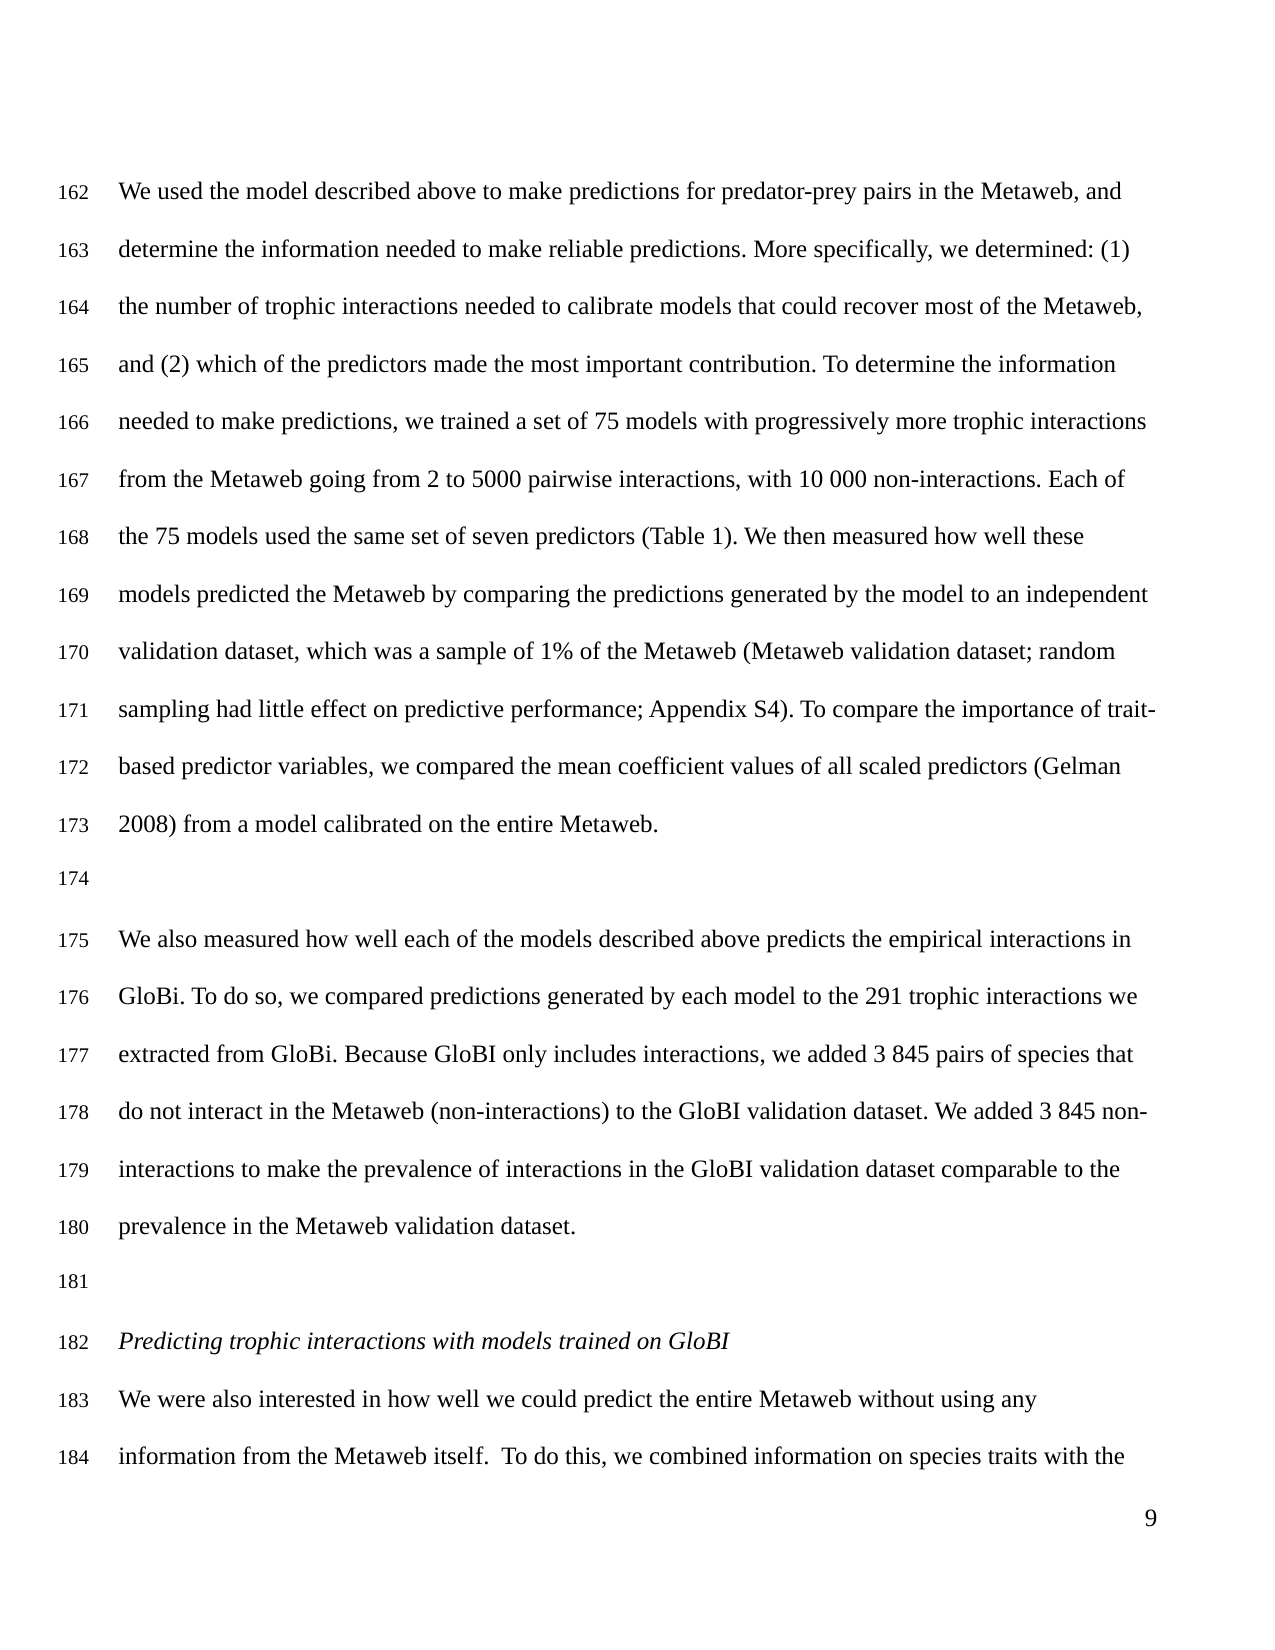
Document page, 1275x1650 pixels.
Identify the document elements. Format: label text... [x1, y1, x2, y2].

text Predicting trophic interactions with models trained on GloBI [118, 1326, 1157, 1355]
text We were also interested in how well we could predict the entire Metaweb without using any information from the Metaweb itself. To do this, we combined information on species traits with the [118, 1384, 1157, 1470]
text We used the model described above to make predictions for predator-prey pairs in the Metaweb, and determine the information needed to make reliable predictions. More specifically, we determined: (1) the number of trophic interactions needed to calibrate models that could recover most of the Metaweb, and (2) which of the predictors made the most important contribution. To determine the information needed to make predictions, we trained a set of 75 models with progressively more trophic interactions from the Metaweb going from 2 to 5000 pairwise interactions, with 10 000 non-interactions. Each of the 75 models used the same set of seven predictors (Table 1). We then measured how well these models predicted the Metaweb by comparing the predictions generated by the model to an independent validation dataset, which was a sample of 1% of the Metaweb (Metaweb validation dataset; random sampling had little effect on predictive performance; Appendix S4). To compare the importance of trait-based predictor variables, we compared the mean coefficient values of all scaled predictors (Gelman 2008) from a model calibrated on the entire Metaweb. [118, 176, 1157, 838]
text We also measured how well each of the models described above predicts the empirical interactions in GloBi. To do so, we compared predictions generated by each model to the 291 trophic interactions we extracted from GloBi. Because GloBI only includes interactions, we added 3 845 pairs of species that do not interact in the Metaweb (non-interactions) to the GloBI validation dataset. We added 3 845 non-interactions to make the prevalence of interactions in the GloBI validation dataset comparable to the prevalence in the Metaweb validation dataset. [118, 924, 1157, 1240]
